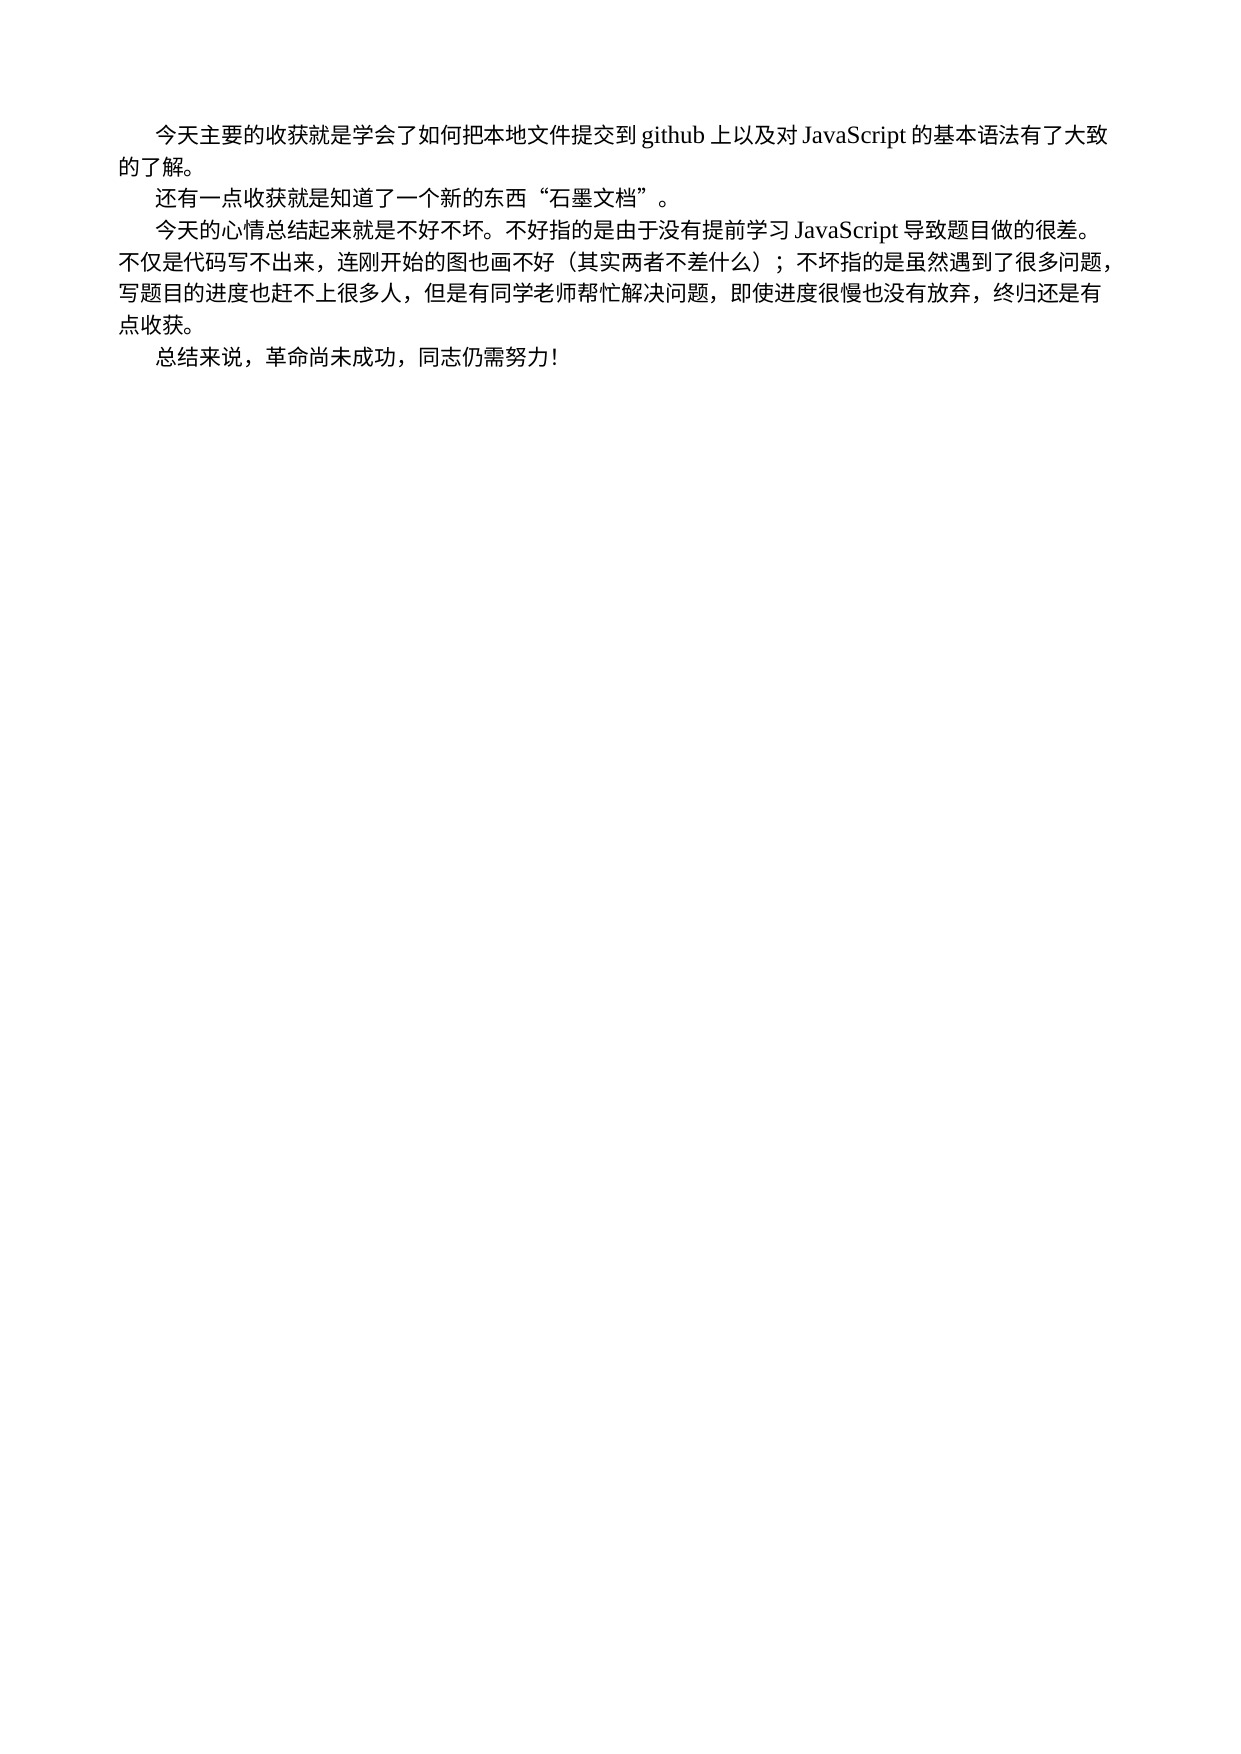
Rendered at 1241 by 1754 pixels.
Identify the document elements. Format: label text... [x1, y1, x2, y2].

text 今天主要的收获就是学会了如何把本地文件提交到github上以及对JavaScript的基本语法有了大致的了解。 [118, 118, 1122, 181]
text 还有一点收获就是知道了一个新的东西“石墨文档”。 [118, 181, 1122, 213]
text 今天的心情总结起来就是不好不坏。不好指的是由于没有提前学习JavaScript导致题目做的很差。不仅是代码写不出来，连刚开始的图也画不好（其实两者不差什么）；不坏指的是虽然遇到了很多问题，写题目的进度也赶不上很多人，但是有同学老师帮忙解决问题，即使进度很慢也没有放弃，终归还是有点收获。 [118, 213, 1122, 340]
text 总结来说，革命尚未成功，同志仍需努力！ [118, 340, 1122, 371]
